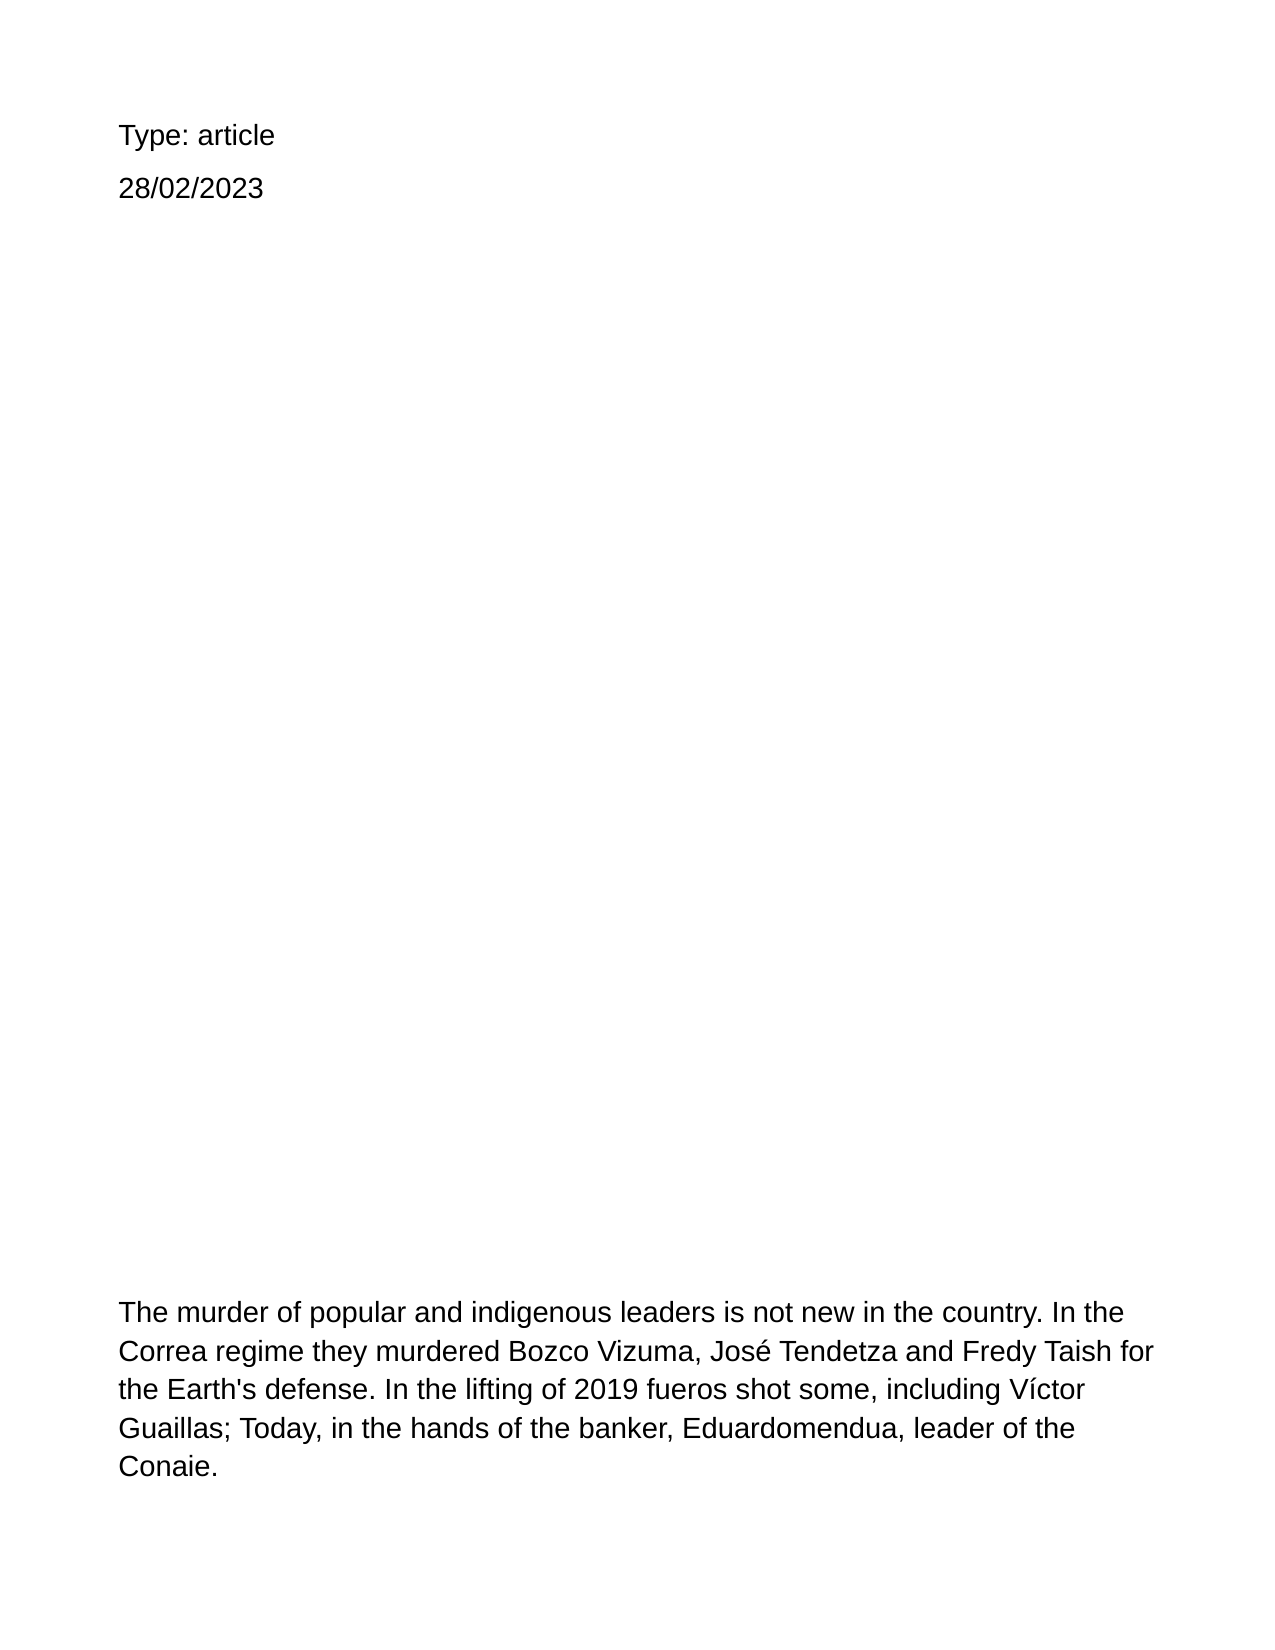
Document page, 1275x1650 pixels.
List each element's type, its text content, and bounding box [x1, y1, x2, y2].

text Type: article [118, 118, 1157, 152]
text The murder of popular and indigenous leaders is not new in the country. In the Correa regime they murdered Bozco Vizuma, José Tendetza and Fredy Taish for the Earth's defense. In the lifting of 2019 fueros shot some, including Víctor Guaillas; Today, in the hands of the banker, Eduardomendua, leader of the Conaie. [118, 224, 1157, 1483]
text 28/02/2023 [118, 171, 1157, 205]
